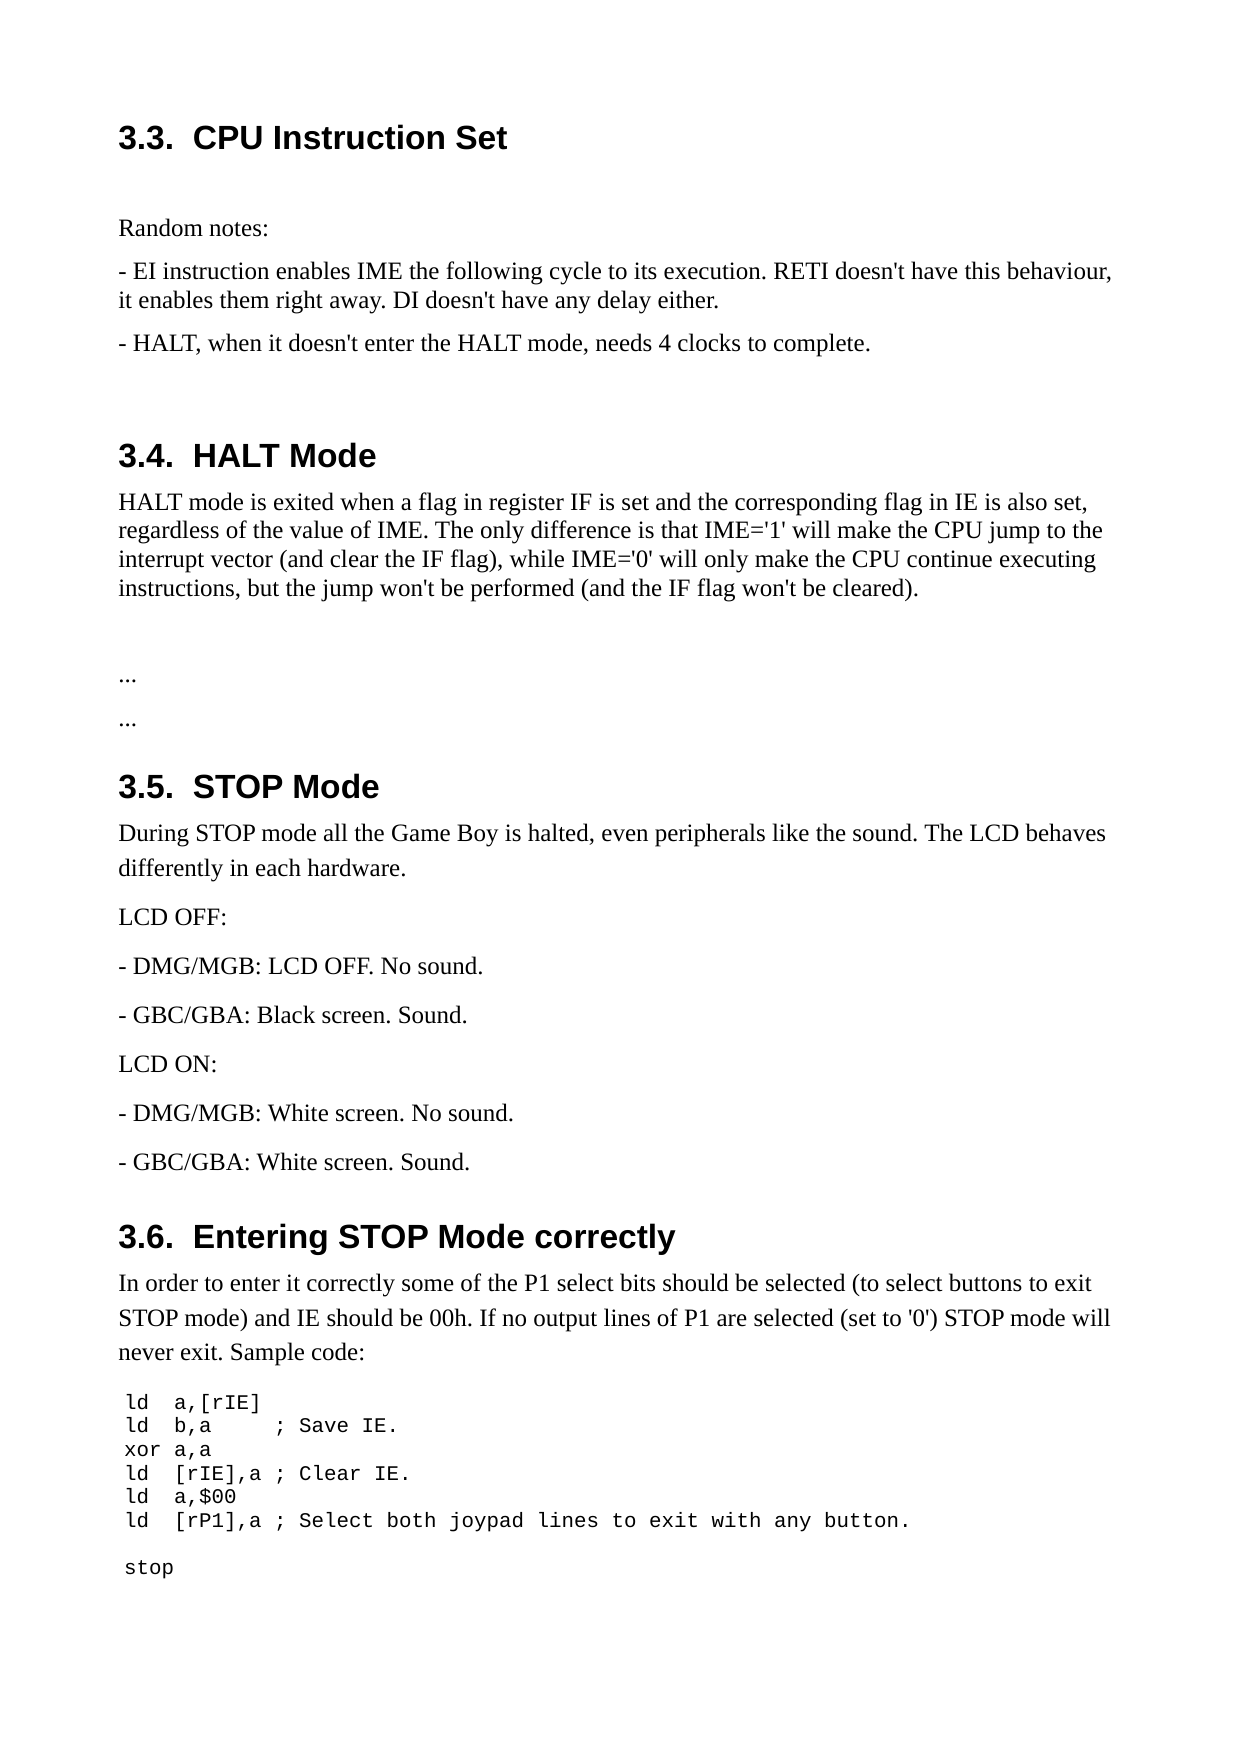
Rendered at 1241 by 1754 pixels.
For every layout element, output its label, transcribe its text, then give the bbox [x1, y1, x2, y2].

text HALT mode is exited when a flag in register IF is set and the corresponding flag in IE is also set, regardless of the value of IME. The only difference is that IME='1' will make the CPU jump to the interrupt vector (and clear the IF flag), while IME='0' will only make the CPU continue executing instructions, but the jump won't be performed (and the IF flag won't be cleared). [118, 487, 1122, 602]
table_header ld a,[rIE] ld b,a ; Save IE. xor a,a ld [rIE],a ; Clear IE. ld a,$00 ld [rP1],a ; Select both joypad lines to exit with any button. stop [118, 1386, 1123, 1610]
text - DMG/MGB: LCD OFF. No sound. [118, 951, 1122, 979]
subtitle CPU Instruction Set [118, 118, 1122, 157]
text In order to enter it correctly some of the P1 select bits should be selected (to select buttons to exit STOP mode) and IE should be 00h. If no output lines of P1 are selected (set to '0') STOP mode will never exit. Sample code: [118, 1268, 1122, 1366]
text LCD OFF: [118, 902, 1122, 931]
text - DMG/MGB: White screen. No sound. [118, 1098, 1122, 1127]
subtitle Entering STOP Mode correctly [118, 1217, 1122, 1256]
text LCD ON: [118, 1049, 1122, 1078]
text - EI instruction enables IME the following cycle to its execution. RETI doesn't have this behaviour, it enables them right away. DI doesn't have any delay either. [118, 256, 1122, 313]
text - GBC/GBA: Black screen. Sound. [118, 1000, 1122, 1029]
text ... [118, 659, 1122, 688]
text ... [118, 703, 1122, 732]
text Random notes: [118, 213, 1122, 241]
subtitle HALT Mode [118, 436, 1122, 474]
text - HALT, when it doesn't enter the HALT mode, needs 4 clocks to complete. [118, 328, 1122, 357]
text During STOP mode all the Game Boy is halted, even peripherals like the sound. The LCD behaves differently in each hardware. [118, 818, 1122, 881]
subtitle STOP Mode [118, 767, 1122, 806]
text - GBC/GBA: White screen. Sound. [118, 1147, 1122, 1176]
